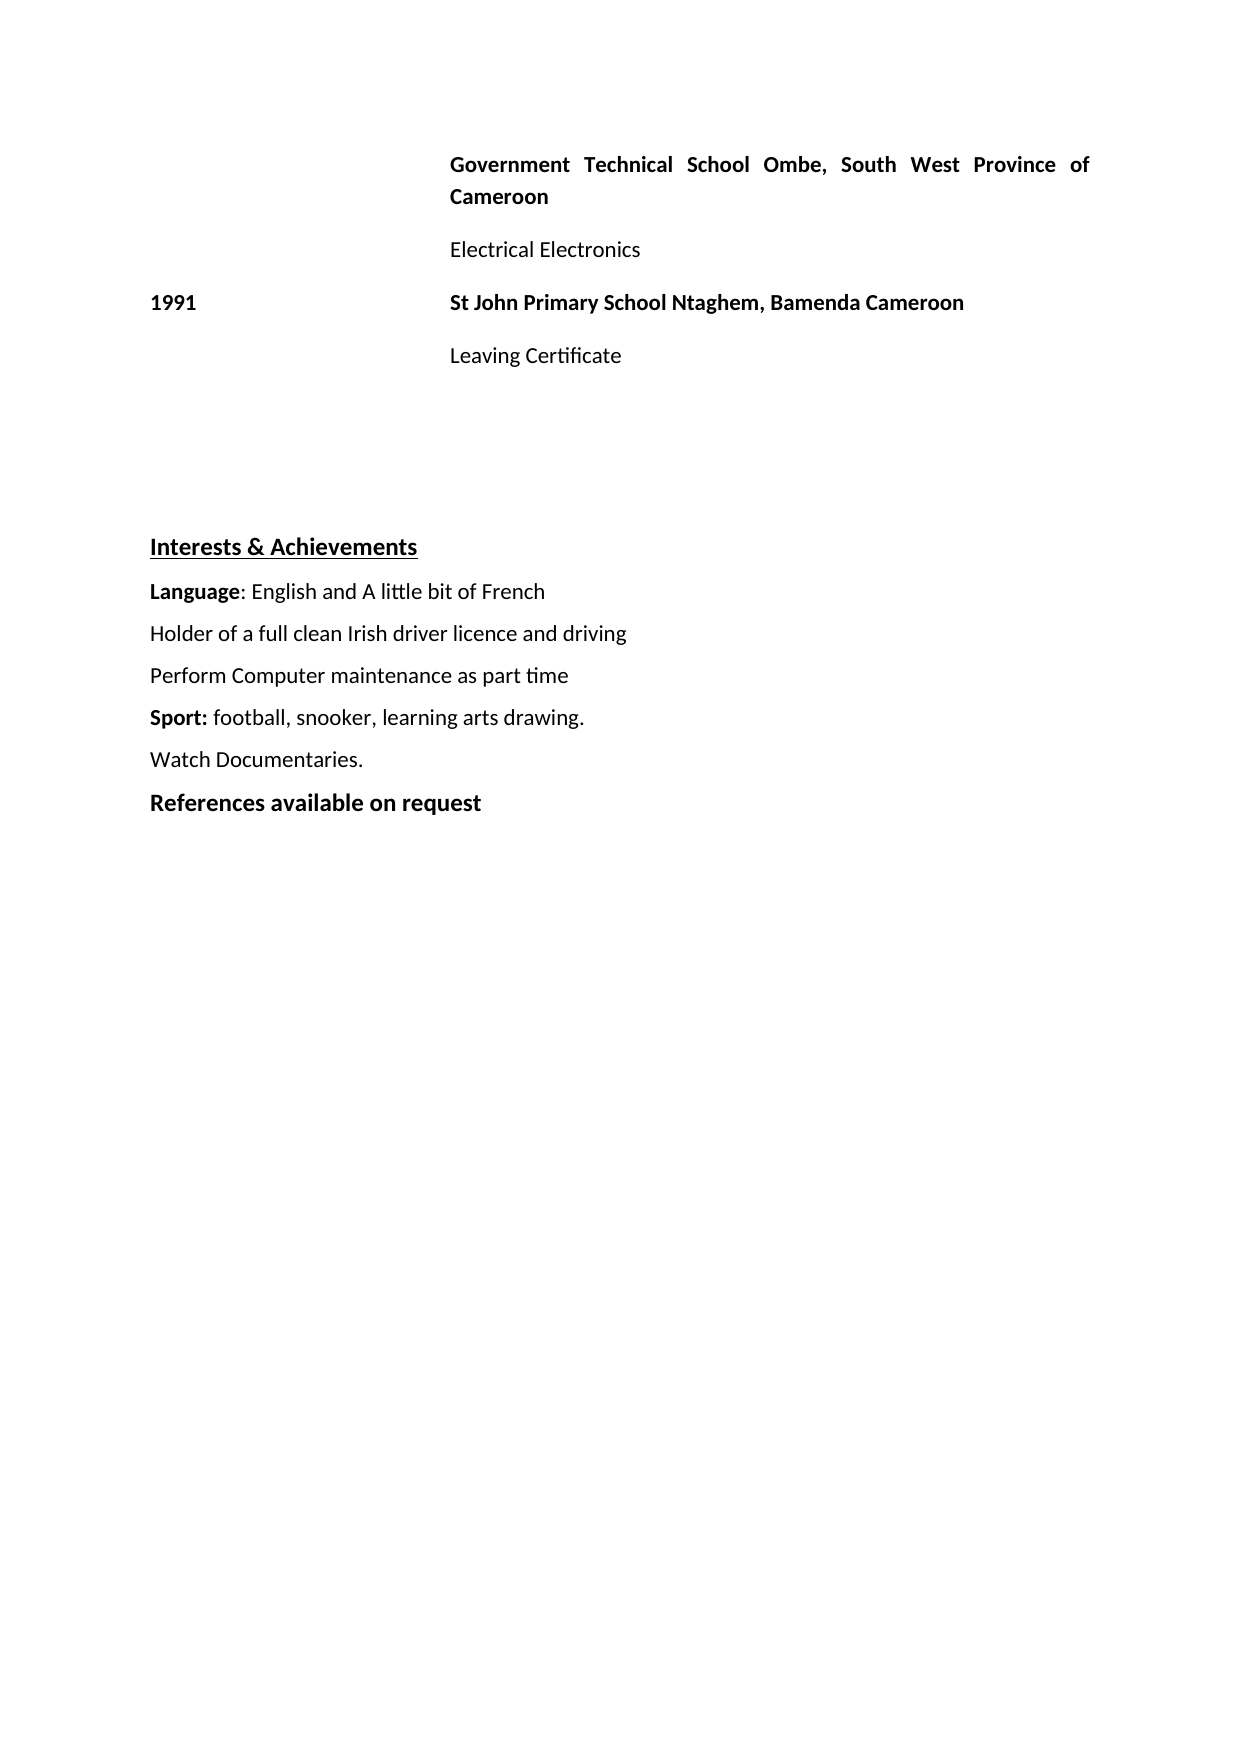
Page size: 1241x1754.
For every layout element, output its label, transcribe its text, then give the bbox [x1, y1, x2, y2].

text Sport: football, snooker, learning arts drawing. [150, 703, 1090, 731]
text Holder of a full clean Irish driver licence and driving [150, 619, 1090, 647]
text Government Technical School Ombe, South West Province of Cameroon [450, 150, 1090, 210]
text 1991 St John Primary School Ntaghem, Bamenda Cameroon [150, 288, 1090, 316]
text Leaving Certificate [150, 341, 1090, 369]
text Electrical Electronics [450, 235, 1090, 263]
text References available on request [150, 787, 1090, 818]
text Language: English and A little bit of French [150, 577, 1090, 605]
text Watch Documentaries. [150, 745, 1090, 773]
text Interests & Achievements [150, 531, 1090, 562]
text Perform Computer maintenance as part time [150, 661, 1090, 689]
